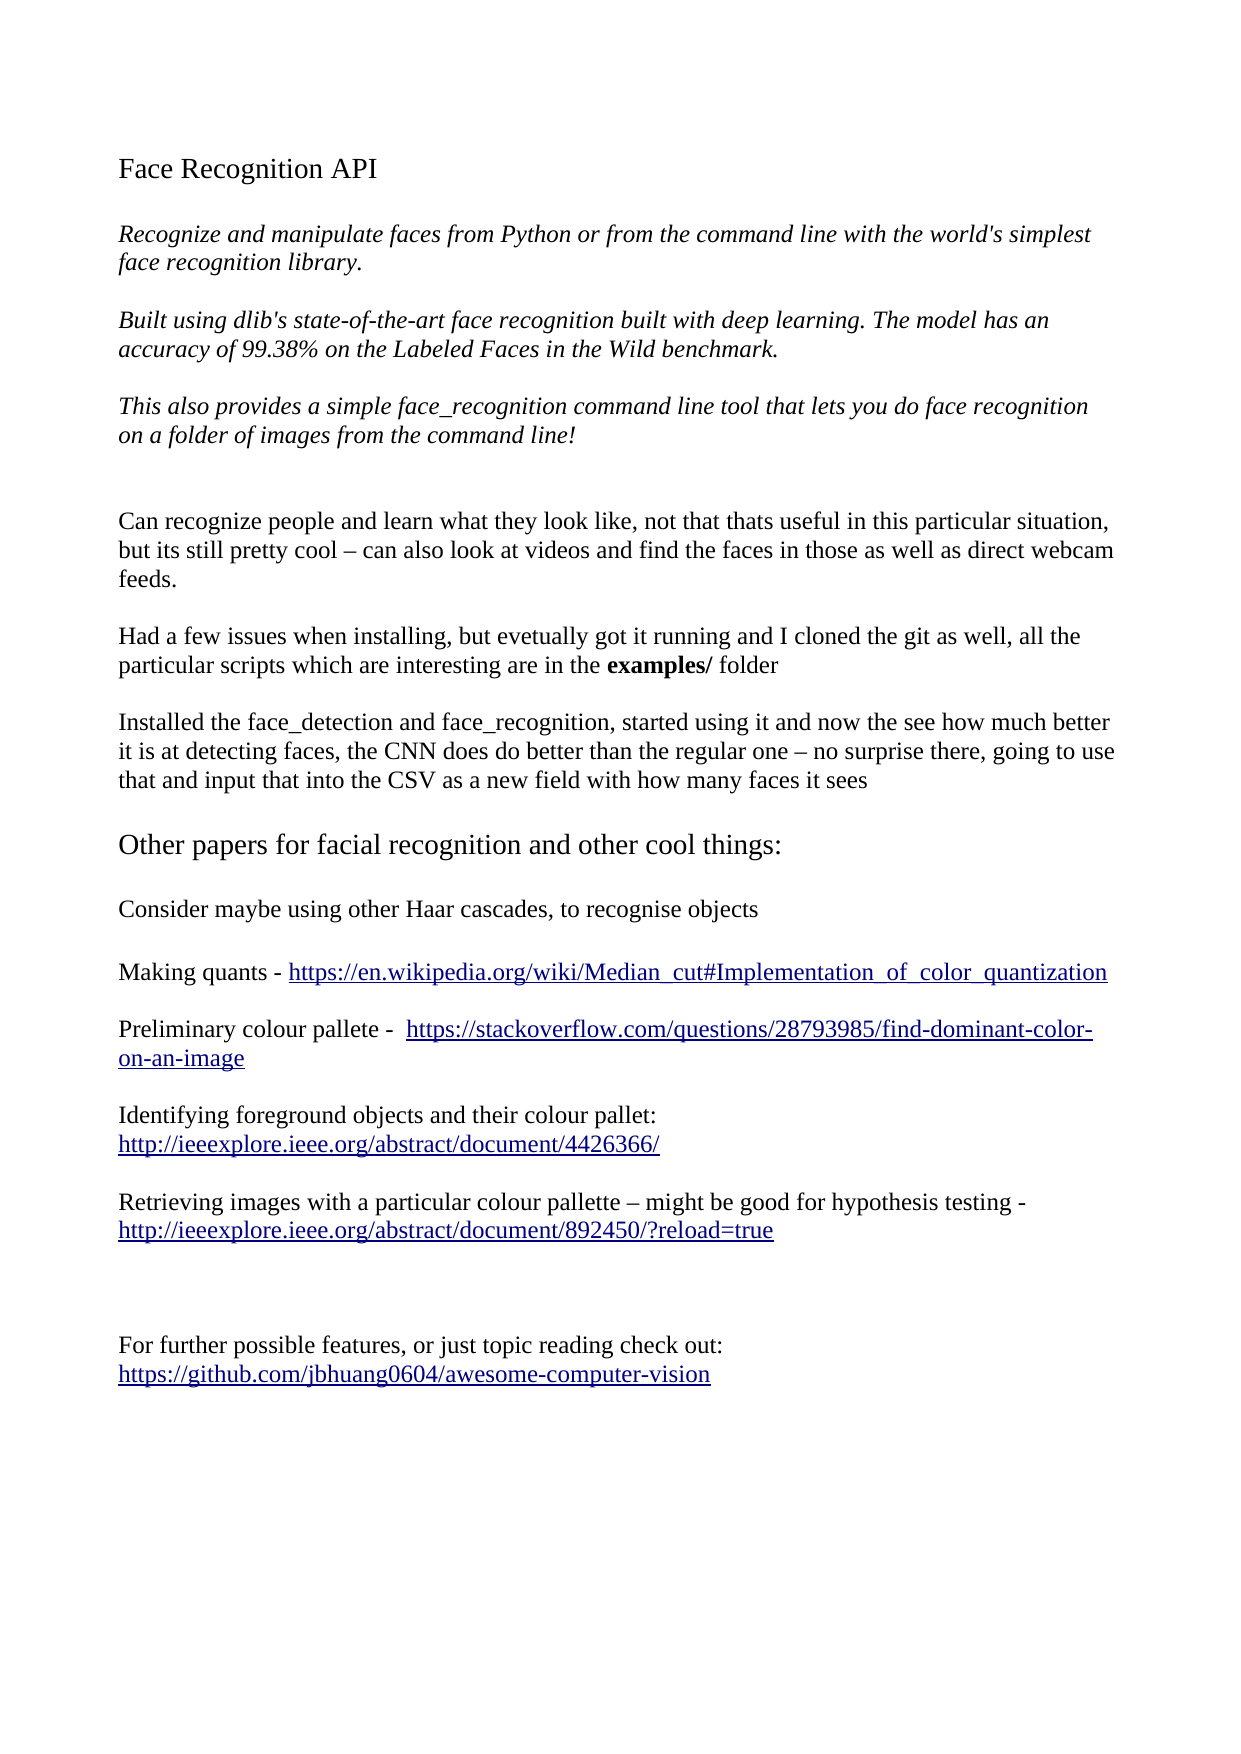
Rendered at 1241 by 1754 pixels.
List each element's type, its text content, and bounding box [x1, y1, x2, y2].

text Can recognize people and learn what they look like, not that thats useful in this particular situation, but its still pretty cool – can also look at videos and find the faces in those as well as direct webcam feeds. [118, 506, 1122, 592]
text Built using dlib's state-of-the-art face recognition built with deep learning. The model has an accuracy of 99.38% on the Labeled Faces in the Wild benchmark. [118, 305, 1122, 362]
text Consider maybe using other Haar cascades, to recognise objects [118, 894, 1122, 923]
text Retrieving images with a particular colour pallette – might be good for hypothesis testing - http://ieeexplore.ieee.org/abstract/document/892450/?reload=true [118, 1187, 1122, 1244]
text Other papers for facial recognition and other cool things: [118, 827, 1122, 861]
text Had a few issues when installing, but evetually got it running and I cloned the git as well, all the particular scripts which are interesting are in the examples/ folder [118, 621, 1122, 679]
text Making quants - https://en.wikipedia.org/wiki/Median_cut#Implementation_of_color_quantization [118, 957, 1122, 985]
text For further possible features, or just topic reading check out: https://github.com/jbhuang0604/awesome-computer-vision [118, 1330, 1122, 1388]
text Face Recognition API [118, 152, 1122, 185]
text Identifying foreground objects and their colour pallet: http://ieeexplore.ieee.org/abstract/document/4426366/ [118, 1100, 1122, 1158]
text Installed the face_detection and face_recognition, started using it and now the see how much better it is at detecting faces, the CNN does do better than the regular one – no surprise there, going to use that and input that into the CSV as a new field with how many faces it sees [118, 707, 1122, 794]
text This also provides a simple face_recognition command line tool that lets you do face recognition on a folder of images from the command line! [118, 391, 1122, 449]
text Recognize and manipulate faces from Python or from the command line with the world's simplest face recognition library. [118, 219, 1122, 276]
text Preliminary colour pallete - https://stackoverflow.com/questions/28793985/find-dominant-color-on-an-image [118, 1014, 1122, 1072]
